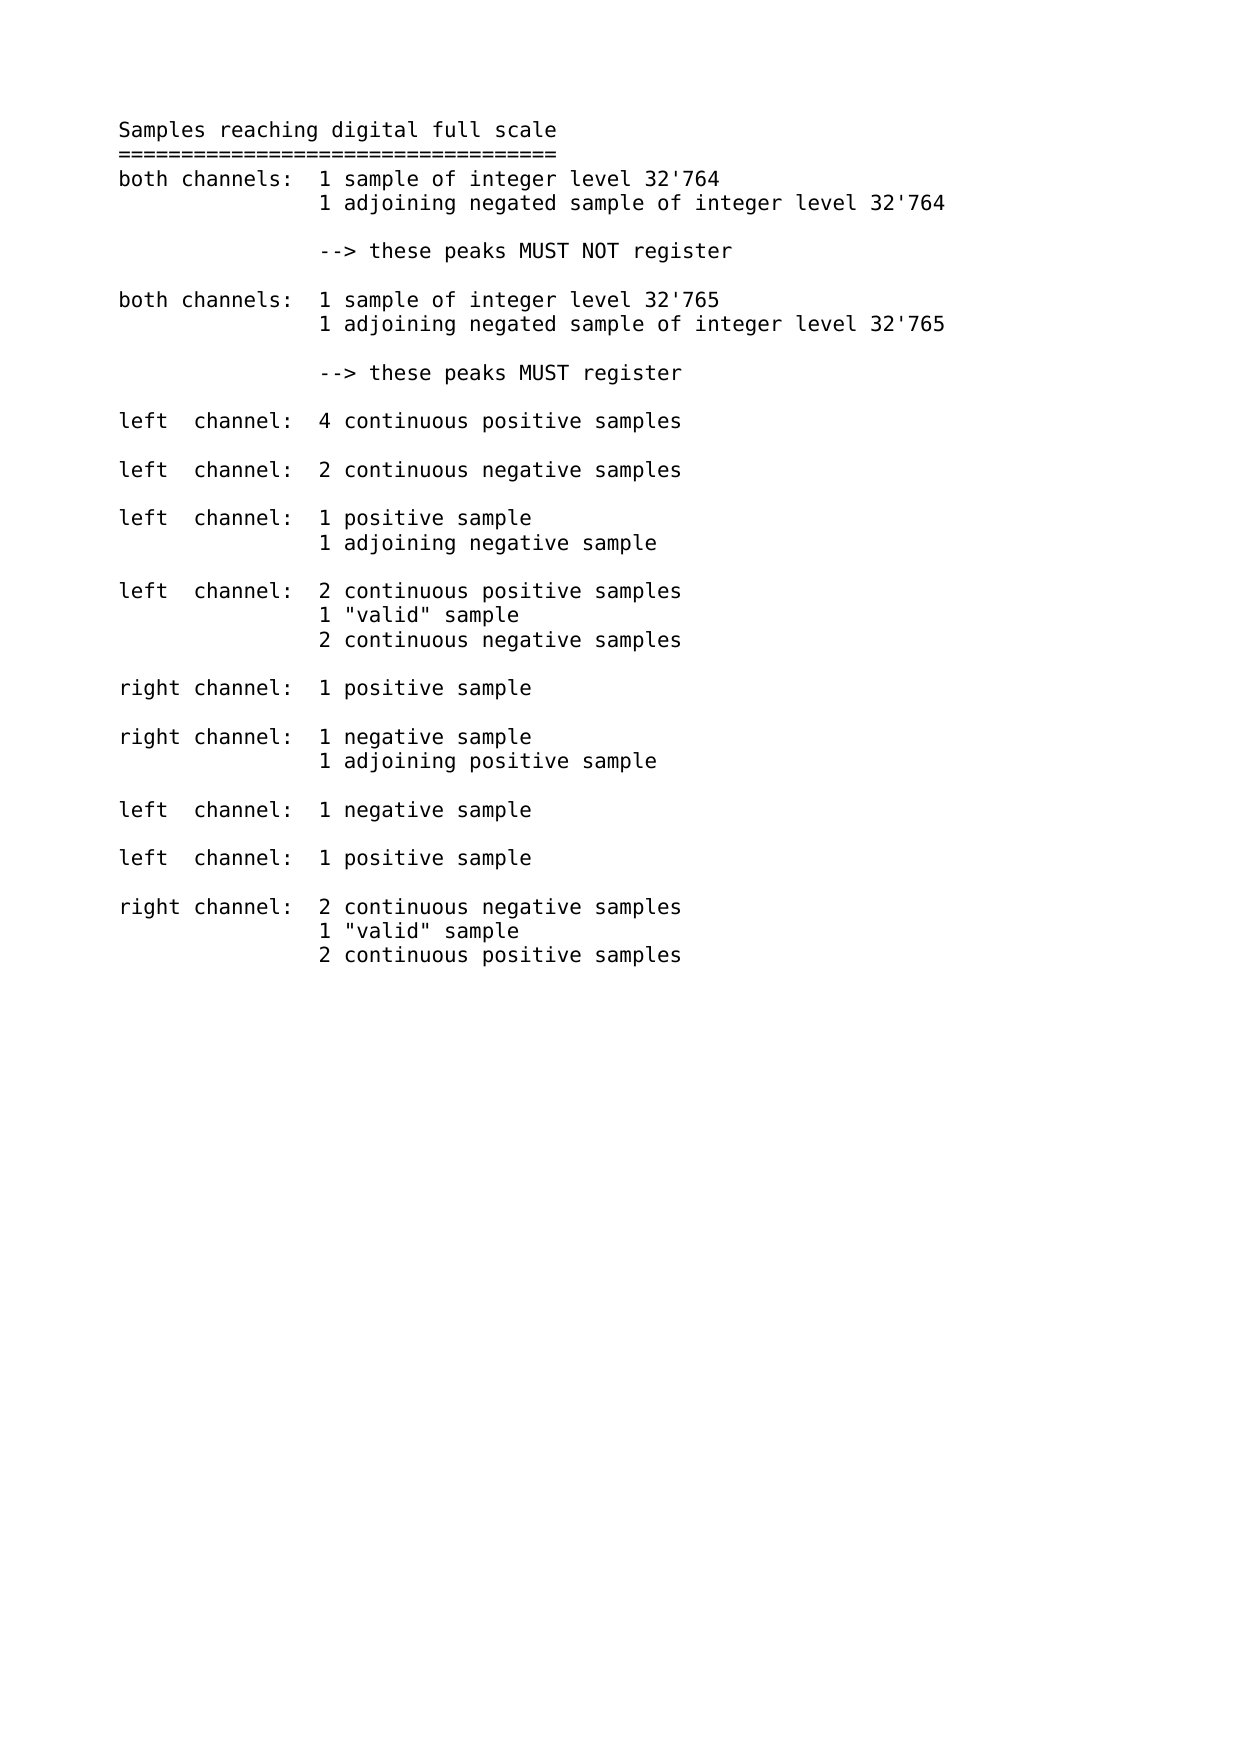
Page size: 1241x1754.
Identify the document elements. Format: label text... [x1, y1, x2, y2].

text 1 adjoining negated sample of integer level 32'764 [118, 191, 1122, 215]
text 2 continuous positive samples [118, 943, 1122, 968]
text right channel: 2 continuous negative samples [118, 895, 1122, 919]
text both channels: 1 sample of integer level 32'765 [118, 288, 1122, 312]
text --> these peaks MUST register [118, 361, 1122, 385]
text 1 adjoining positive sample [118, 749, 1122, 773]
text 1 "valid" sample [118, 603, 1122, 628]
text left channel: 2 continuous positive samples [118, 579, 1122, 603]
text 1 "valid" sample [118, 919, 1122, 943]
text left channel: 2 continuous negative samples [118, 458, 1122, 482]
text both channels: 1 sample of integer level 32'764 [118, 167, 1122, 191]
text left channel: 1 positive sample [118, 846, 1122, 871]
text 1 adjoining negated sample of integer level 32'765 [118, 312, 1122, 337]
text left channel: 4 continuous positive samples [118, 409, 1122, 434]
text Samples reaching digital full scale [118, 118, 1122, 142]
text right channel: 1 positive sample [118, 676, 1122, 701]
text left channel: 1 positive sample [118, 506, 1122, 531]
text right channel: 1 negative sample [118, 725, 1122, 749]
text 2 continuous negative samples [118, 628, 1122, 652]
text 1 adjoining negative sample [118, 531, 1122, 555]
text =================================== [118, 142, 1122, 167]
text --> these peaks MUST NOT register [118, 239, 1122, 264]
text left channel: 1 negative sample [118, 798, 1122, 822]
